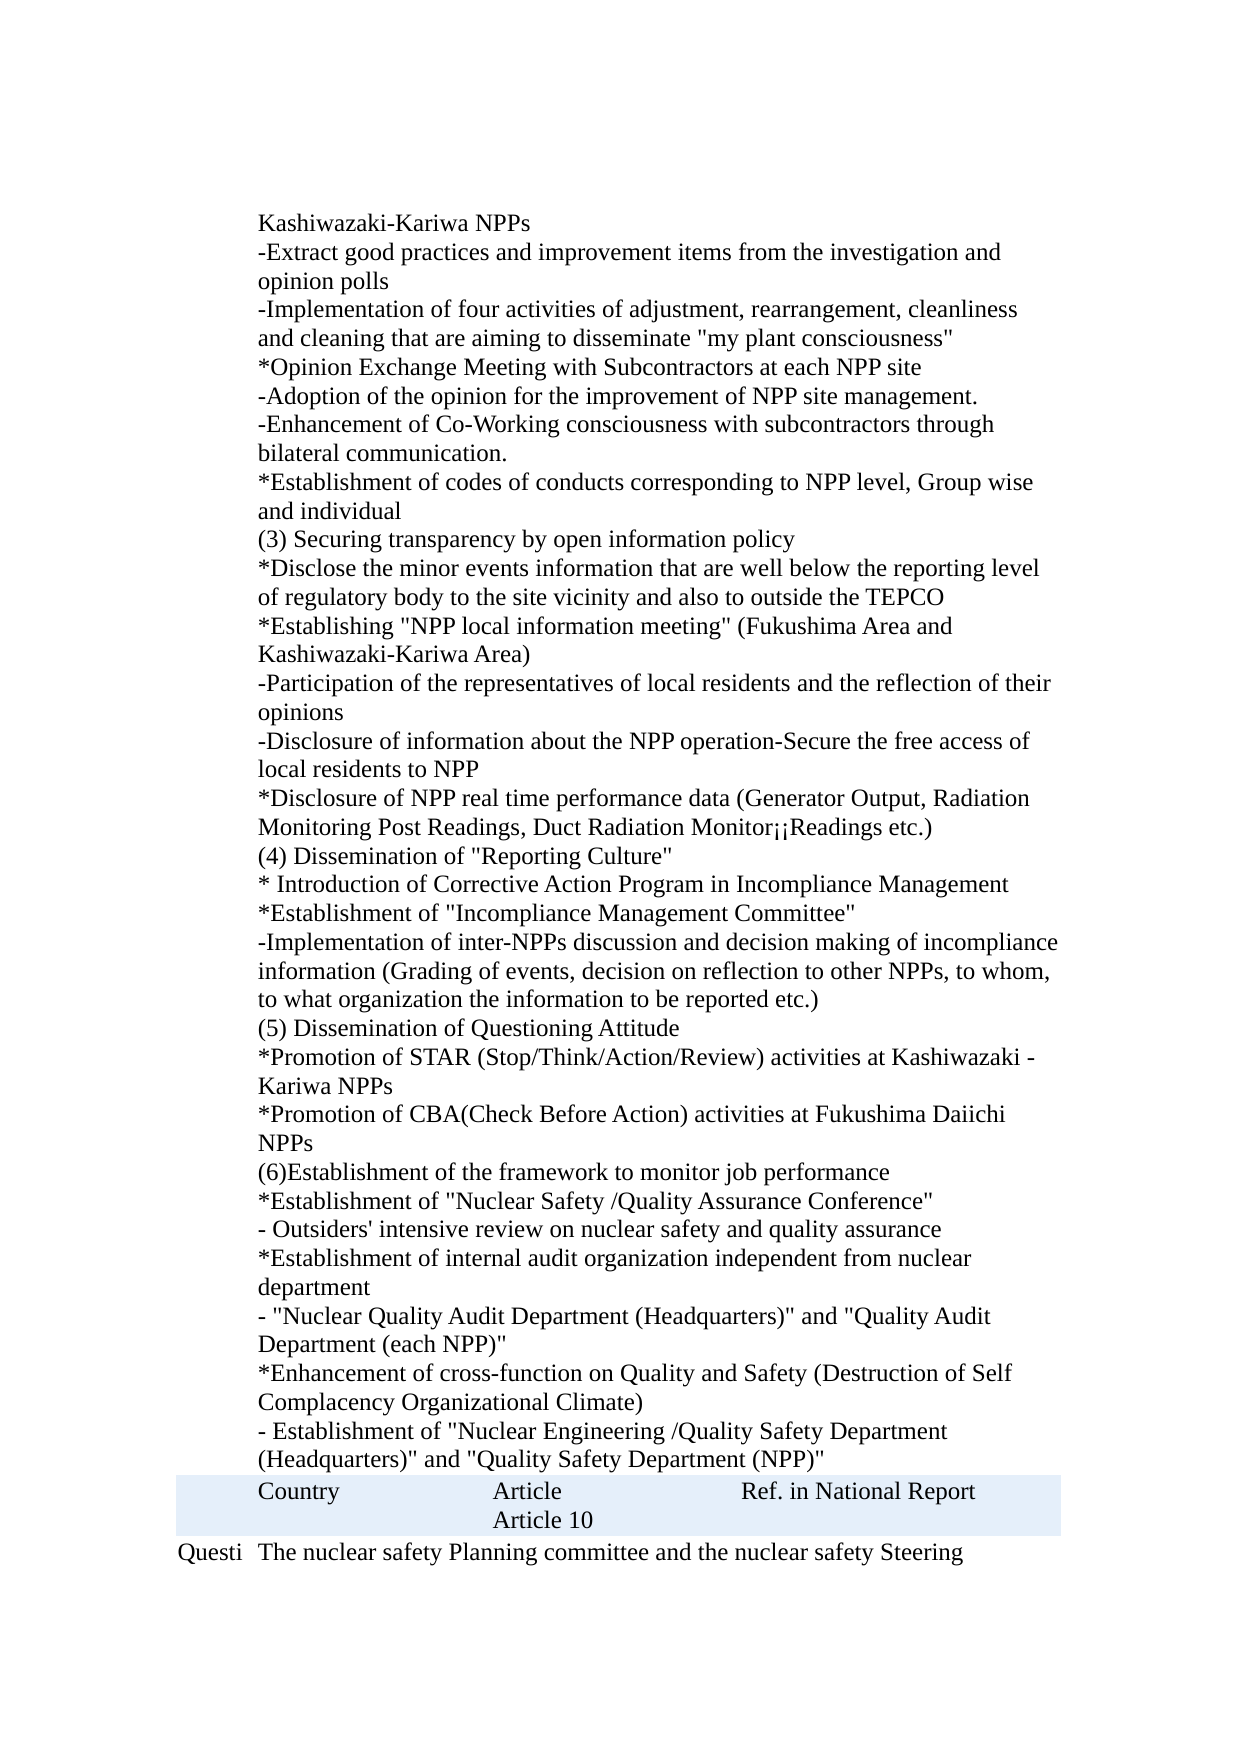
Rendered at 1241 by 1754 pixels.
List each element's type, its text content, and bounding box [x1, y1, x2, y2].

table_cell Country [256, 1475, 491, 1536]
table_cell Ref. in National Report [739, 1475, 1061, 1536]
table_cell [176, 1475, 256, 1536]
table_cell [176, 207, 256, 1475]
table_cell Article Article 10 [491, 1475, 739, 1536]
table_cell Questi [176, 1536, 256, 1567]
table_cell The nuclear safety Planning committee and the nuclear safety Steering [256, 1536, 1061, 1567]
table_cell Kashiwazaki-Kariwa NPPs -Extract good practices and improvement items from the investigation and opinion polls -Implementation of four activities of adjustment, rearrangement, cleanliness and cleaning that are aiming to disseminate "my plant consciousness" *Opinion Exchange Meeting with Subcontractors at each NPP site -Adoption of the opinion for the improvement of NPP site management. -Enhancement of Co-Working consciousness with subcontractors through bilateral communication. *Establishment of codes of conducts corresponding to NPP level, Group wise and individual (3) Securing transparency by open information policy *Disclose the minor events information that are well below the reporting level of regulatory body to the site vicinity and also to outside the TEPCO *Establishing "NPP local information meeting" (Fukushima Area and Kashiwazaki-Kariwa Area) -Participation of the representatives of local residents and the reflection of their opinions -Disclosure of information about the NPP operation-Secure the free access of local residents to NPP *Disclosure of NPP real time performance data (Generator Output, Radiation Monitoring Post Readings, Duct Radiation Monitor¡¡Readings etc.) (4) Dissemination of "Reporting Culture" * Introduction of Corrective Action Program in Incompliance Management *Establishment of "Incompliance Management Committee" -Implementation of inter-NPPs discussion and decision making of incompliance information (Grading of events, decision on reflection to other NPPs, to whom, to what organization the information to be reported etc.) (5) Dissemination of Questioning Attitude *Promotion of STAR (Stop/Think/Action/Review) activities at Kashiwazaki -Kariwa NPPs *Promotion of CBA(Check Before Action) activities at Fukushima Daiichi NPPs (6)Establishment of the framework to monitor job performance *Establishment of "Nuclear Safety /Quality Assurance Conference" - Outsiders' intensive review on nuclear safety and quality assurance *Establishment of internal audit organization independent from nuclear department - "Nuclear Quality Audit Department (Headquarters)" and "Quality Audit Department (each NPP)" *Enhancement of cross-function on Quality and Safety (Destruction of Self Complacency Organizational Climate) - Establishment of "Nuclear Engineering /Quality Safety Department (Headquarters)" and "Quality Safety Department (NPP)" [256, 207, 1061, 1475]
